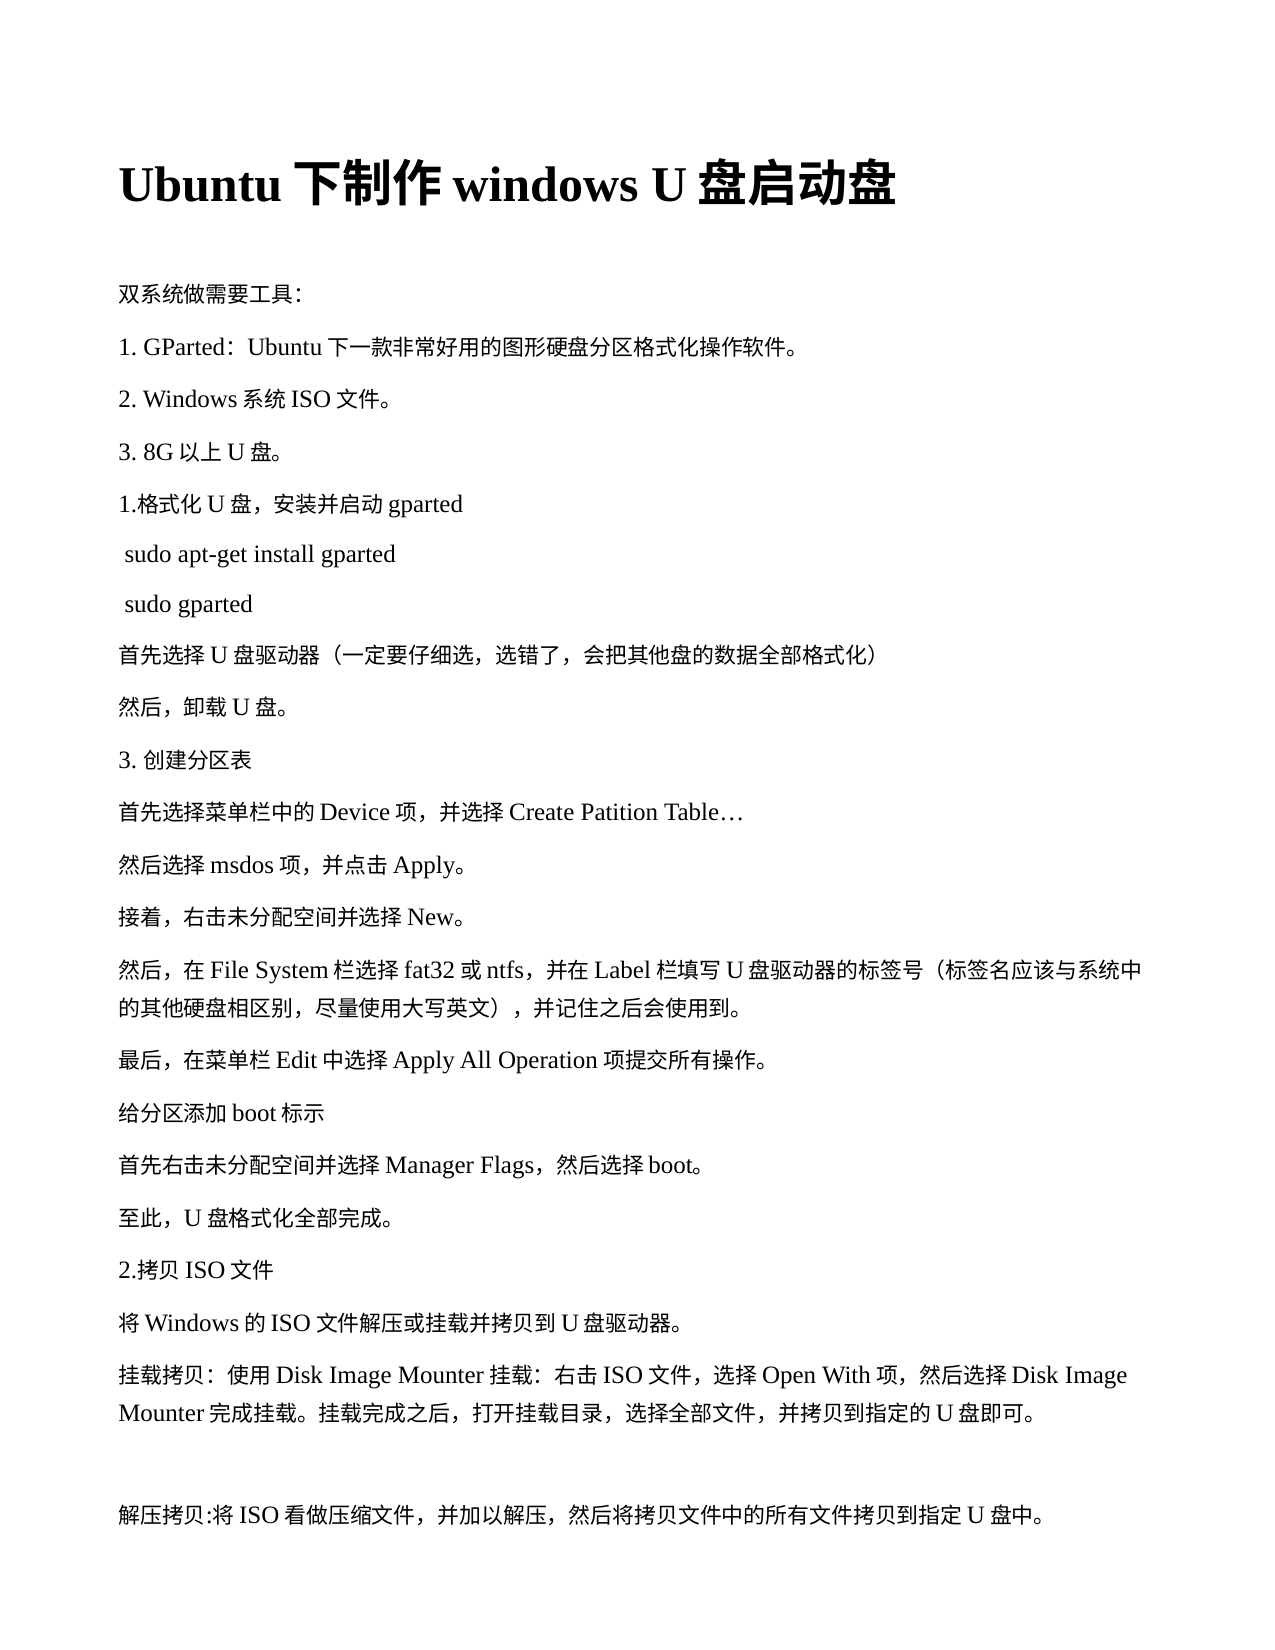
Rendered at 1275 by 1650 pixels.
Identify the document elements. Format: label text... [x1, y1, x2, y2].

text 3. 创建分区表 [118, 743, 1157, 774]
text 最后，在菜单栏Edit中选择Apply All Operation项提交所有操作。 [118, 1043, 1157, 1075]
text sudo apt-get install gparted [118, 539, 1157, 568]
text 然后，卸载U盘。 [118, 690, 1157, 722]
text sudo gparted [118, 589, 1157, 617]
subtitle Ubuntu下制作windows U盘启动盘 [118, 143, 1157, 216]
text 解压拷贝:将ISO看做压缩文件，并加以解压，然后将拷贝文件中的所有文件拷贝到指定U盘中。 [118, 1498, 1157, 1529]
text 然后，在File System栏选择fat32或ntfs，并在Label栏填写U盘驱动器的标签号（标签名应该与系统中的其他硬盘相区别，尽量使用大写英文），并记住之后会使用到。 [118, 953, 1157, 1022]
text 给分区添加boot标示 [118, 1096, 1157, 1127]
text 双系统做需要工具： [118, 277, 1157, 309]
text 2.拷贝ISO文件 [118, 1253, 1157, 1285]
text 3. 8G以上U盘。 [118, 434, 1157, 466]
text 将Windows的ISO文件解压或挂载并拷贝到U盘驱动器。 [118, 1306, 1157, 1337]
text 首先右击未分配空间并选择Manager Flags，然后选择boot。 [118, 1148, 1157, 1180]
text 2. Windows系统ISO文件。 [118, 382, 1157, 414]
text 1. GParted：Ubuntu下一款非常好用的图形硬盘分区格式化操作软件。 [118, 329, 1157, 361]
text 挂载拷贝：使用Disk Image Mounter挂载：右击ISO文件，选择Open With项，然后选择Disk Image Mounter完成挂载。挂载完成之后，打开挂载目录，选择全部文件，并拷贝到指定的U盘即可。 [118, 1358, 1157, 1428]
text 至此，U盘格式化全部完成。 [118, 1201, 1157, 1232]
text 首先选择菜单栏中的Device项，并选择Create Patition Table… [118, 795, 1157, 827]
text 首先选择U盘驱动器（一定要仔细选，选错了，会把其他盘的数据全部格式化） [118, 638, 1157, 669]
text 1.格式化U盘，安装并启动 gparted [118, 487, 1157, 519]
text 接着，右击未分配空间并选择New。 [118, 900, 1157, 932]
text 然后选择msdos项，并点击Apply。 [118, 848, 1157, 879]
